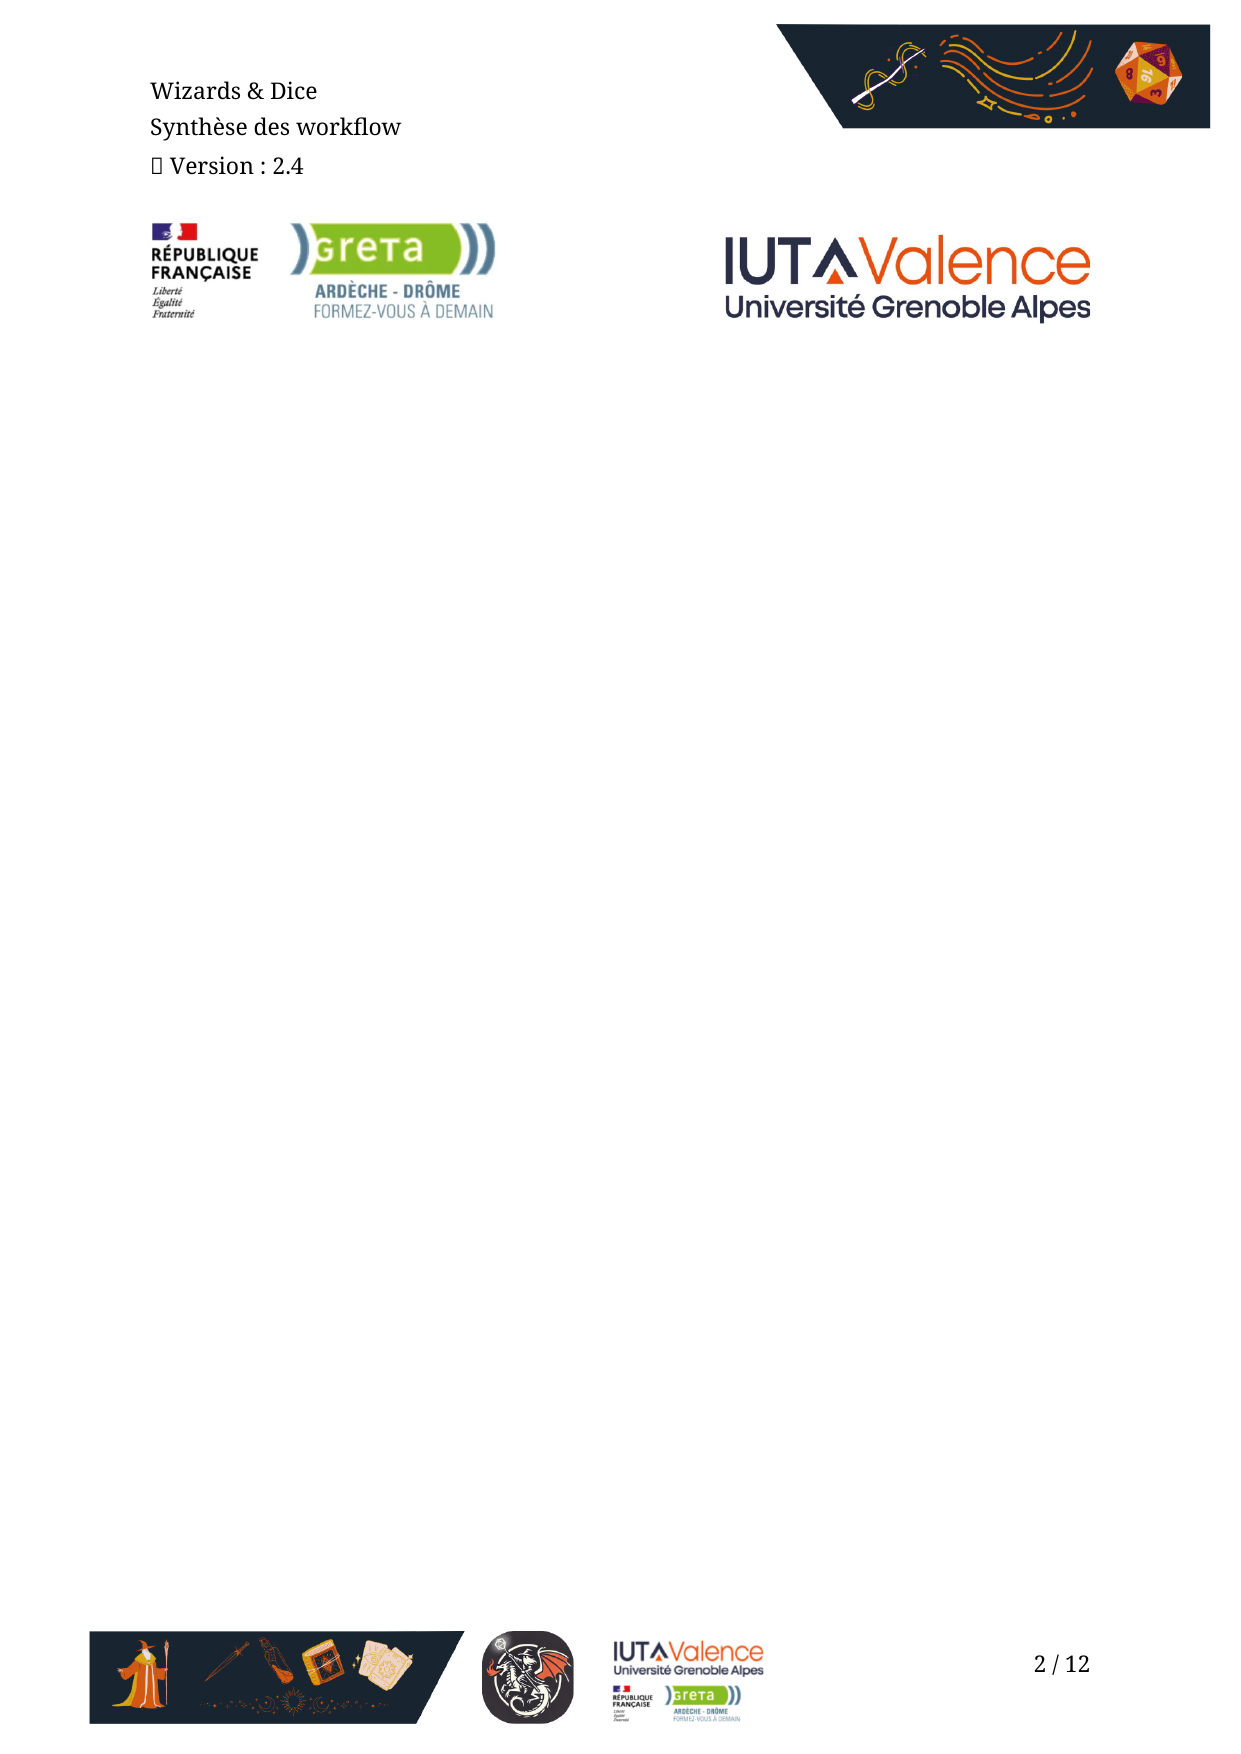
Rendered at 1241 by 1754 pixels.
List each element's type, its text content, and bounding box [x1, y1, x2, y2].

text 🔄 Version : 2.4 [150, 150, 1090, 181]
picture [771, 21, 1218, 131]
picture [721, 232, 1091, 324]
picture [81, 1620, 788, 1733]
picture [150, 221, 498, 321]
